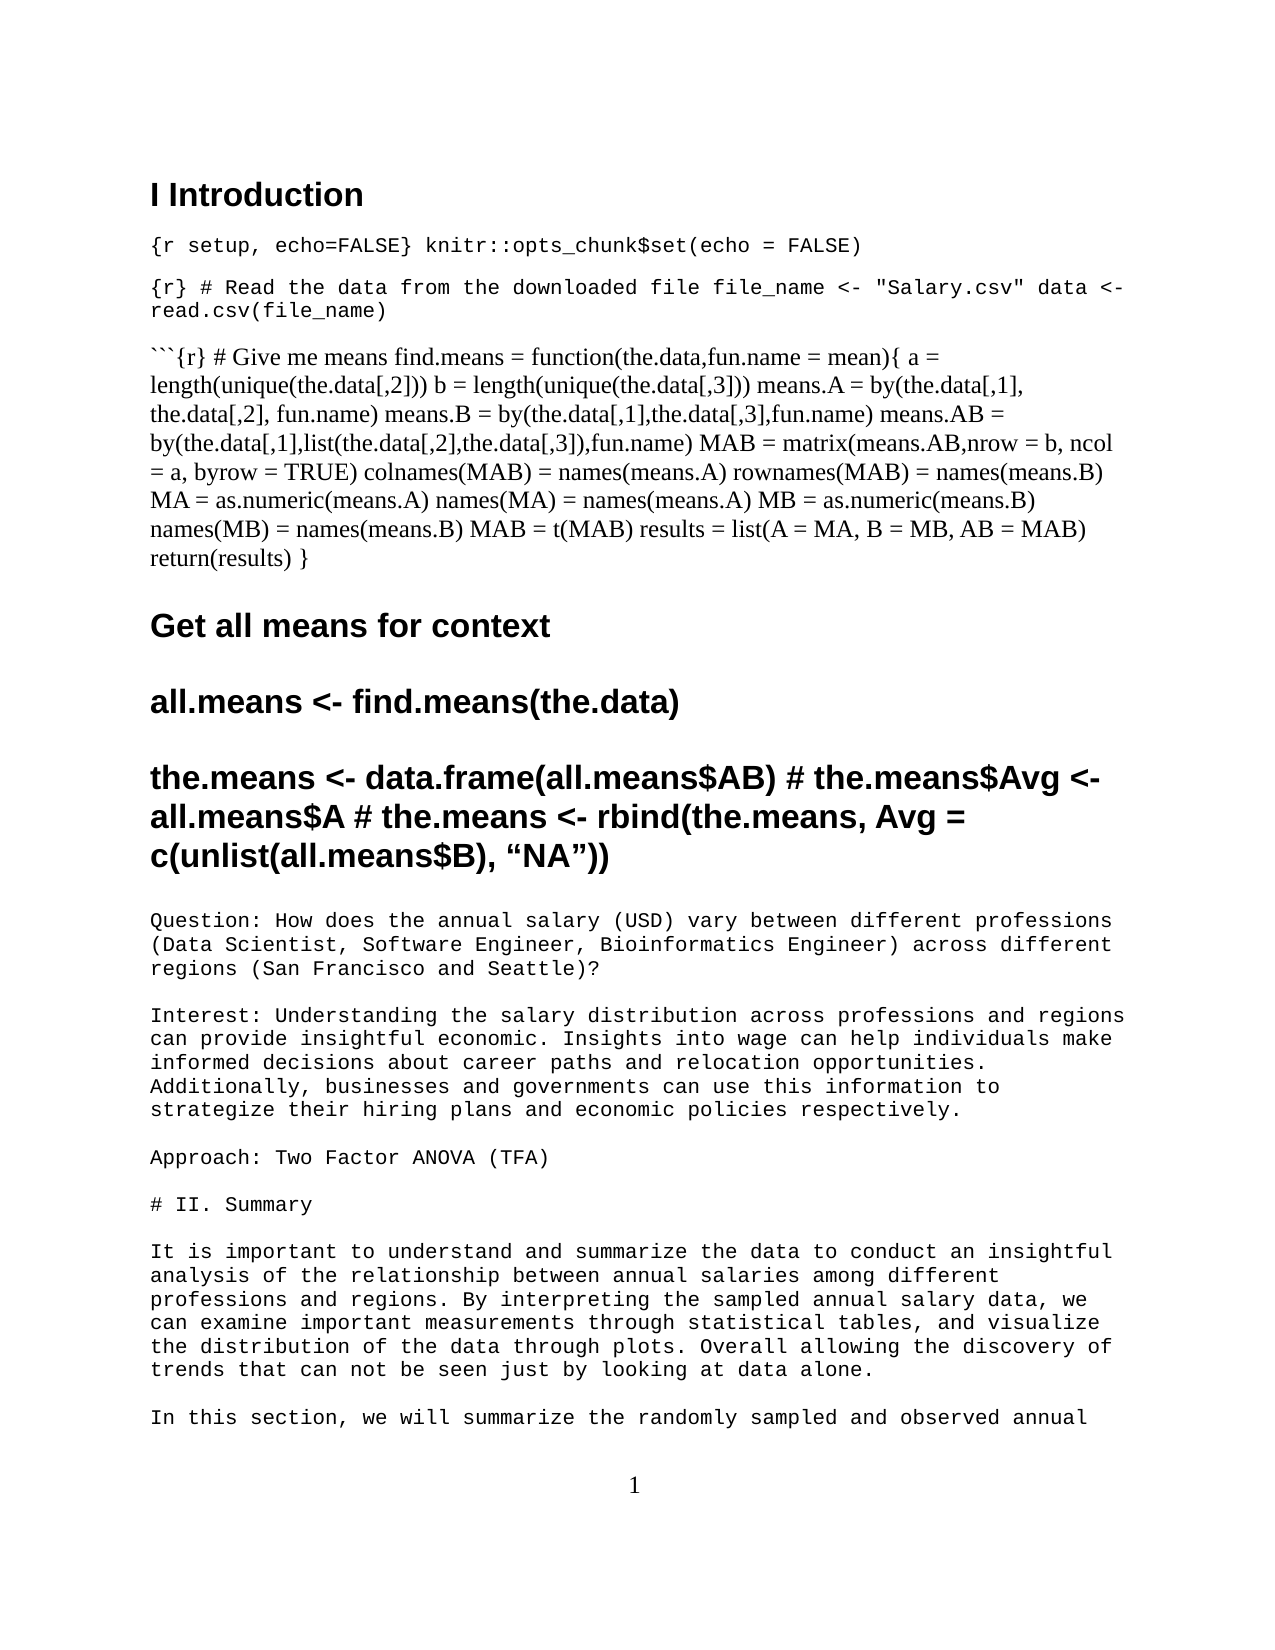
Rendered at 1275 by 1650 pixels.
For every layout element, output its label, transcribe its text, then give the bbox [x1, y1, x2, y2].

subtitle I Introduction [150, 175, 1125, 214]
text Approach: Two Factor ANOVA (TFA) [150, 1147, 1125, 1170]
subtitle the.means <- data.frame(all.means$AB) # the.means$Avg <- all.means$A # the.means <- rbind(the.means, Avg = c(unlist(all.means$B), “NA”)) [150, 758, 1125, 874]
text {r} # Read the data from the downloaded file file_name <- "Salary.csv" data <- read.csv(file_name) [150, 277, 1125, 324]
text {r setup, echo=FALSE} knitr::opts_chunk$set(echo = FALSE) [150, 235, 1125, 259]
subtitle Get all means for context [150, 606, 1125, 644]
subtitle all.means <- find.means(the.data) [150, 682, 1125, 721]
text In this section, we will summarize the randomly sampled and observed annual [150, 1407, 1125, 1430]
text Interest: Understanding the salary distribution across professions and regions can provide insightful economic. Insights into wage can help individuals make informed decisions about career paths and relocation opportunities. Additionally, businesses and governments can use this information to strategize their hiring plans and economic policies respectively. [150, 1005, 1125, 1123]
text ```{r} # Give me means find.means = function(the.data,fun.name = mean){ a = length(unique(the.data[,2])) b = length(unique(the.data[,3])) means.A = by(the.data[,1], the.data[,2], fun.name) means.B = by(the.data[,1],the.data[,3],fun.name) means.AB = by(the.data[,1],list(the.data[,2],the.data[,3]),fun.name) MAB = matrix(means.AB,nrow = b, ncol = a, byrow = TRUE) colnames(MAB) = names(means.A) rownames(MAB) = names(means.B) MA = as.numeric(means.A) names(MA) = names(means.A) MB = as.numeric(means.B) names(MB) = names(means.B) MAB = t(MAB) results = list(A = MA, B = MB, AB = MAB) return(results) } [150, 342, 1125, 572]
text It is important to understand and summarize the data to conduct an insightful analysis of the relationship between annual salaries among different professions and regions. By interpreting the sampled annual salary data, we can examine important measurements through statistical tables, and visualize the distribution of the data through plots. Overall allowing the discovery of trends that can not be seen just by looking at data alone. [150, 1241, 1125, 1383]
text # II. Summary [150, 1194, 1125, 1218]
text Question: How does the annual salary (USD) vary between different professions (Data Scientist, Software Engineer, Bioinformatics Engineer) across different regions (San Francisco and Seattle)? [150, 910, 1125, 981]
